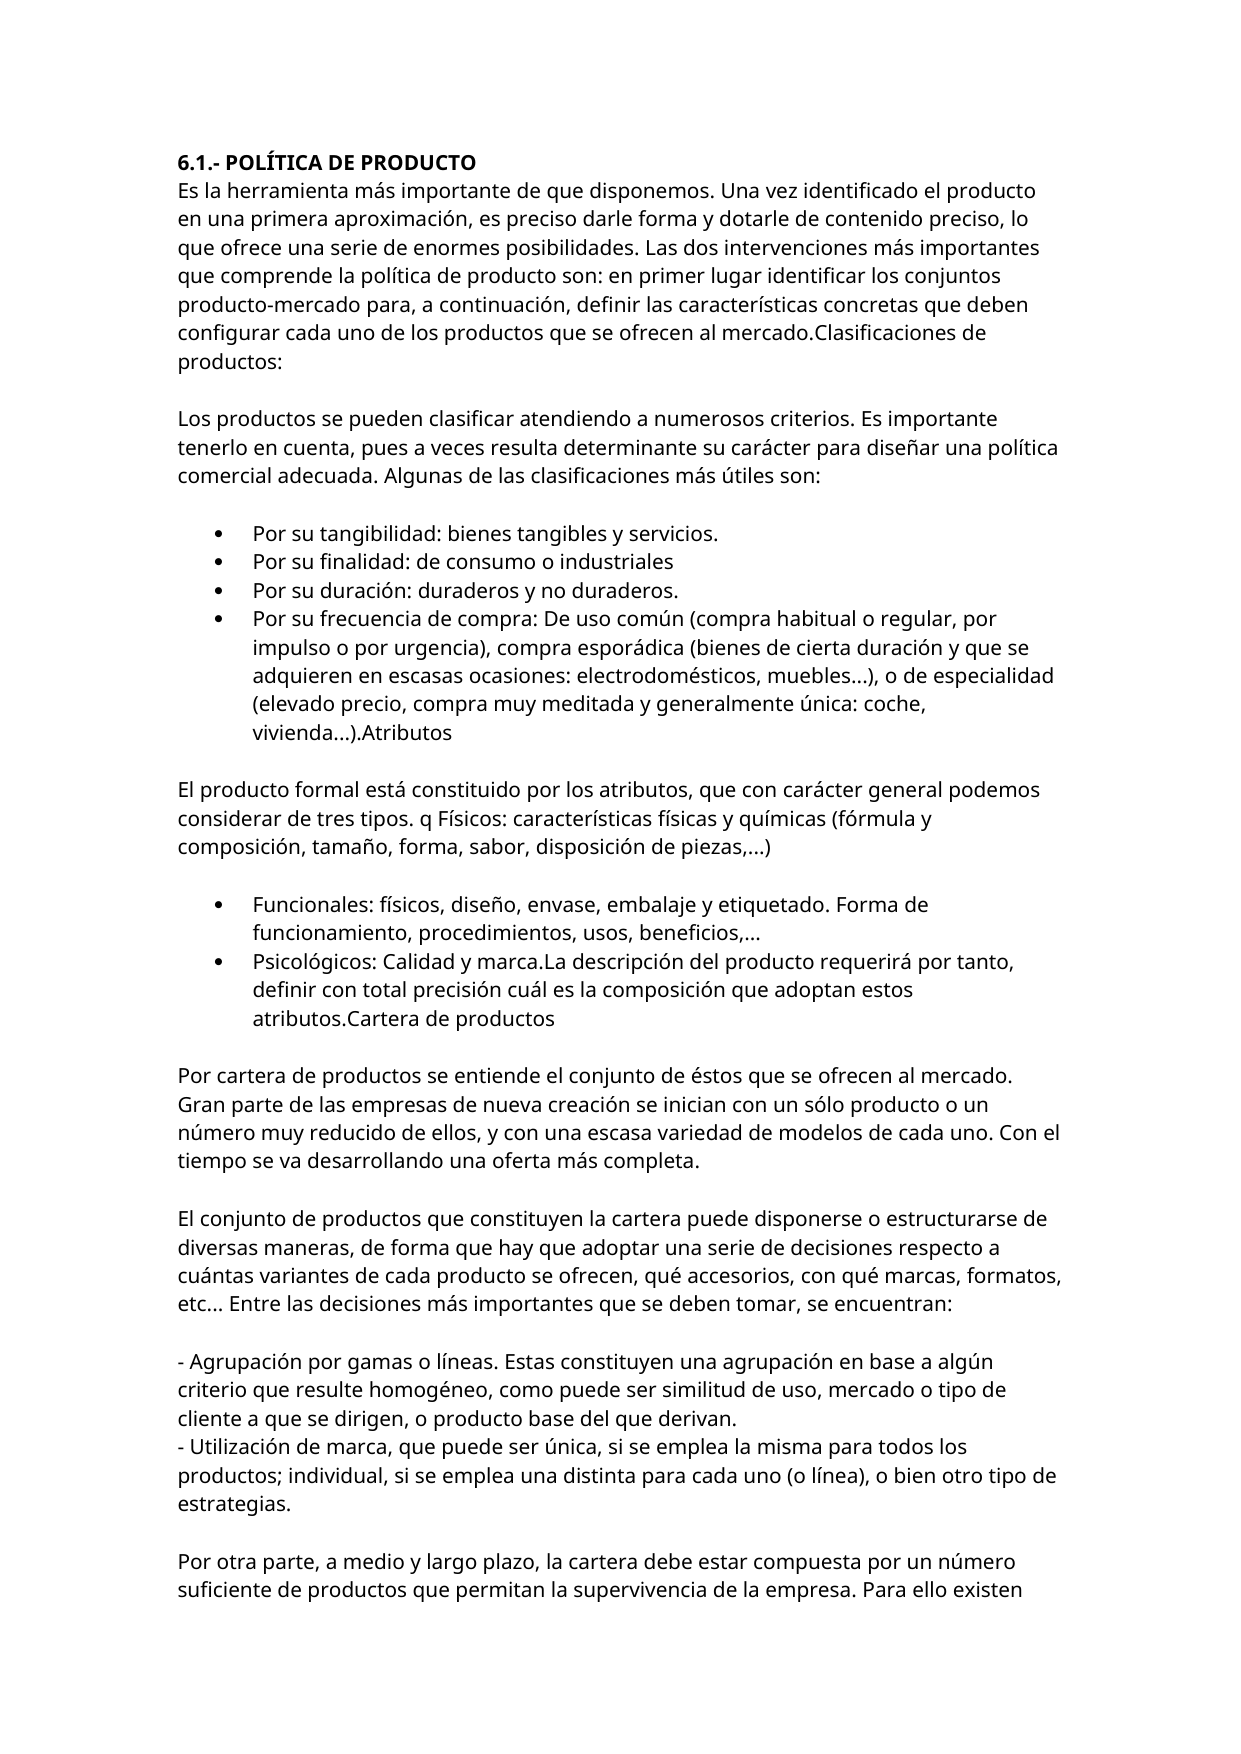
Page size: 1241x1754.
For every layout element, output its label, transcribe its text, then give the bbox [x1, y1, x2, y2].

list Por su frecuencia de compra: De uso común (compra habitual o regular, por impulso o por urgencia), compra esporádica (bienes de cierta duración y que se adquieren en escasas ocasiones: electrodomésticos, muebles...), o de especialidad (elevado precio, compra muy meditada y generalmente única: coche, vivienda...).Atributos [215, 604, 1063, 746]
text El producto formal está constituido por los atributos, que con carácter general podemos considerar de tres tipos. q Físicos: características físicas y químicas (fórmula y composición, tamaño, forma, sabor, disposición de piezas,...) [177, 776, 1063, 861]
text - Agrupación por gamas o líneas. Estas constituyen una agrupación en base a algún criterio que resulte homogéneo, como puede ser similitud de uso, mercado o tipo de cliente a que se dirigen, o producto base del que derivan. - Utilización de marca, que puede ser única, si se emplea la misma para todos los productos; individual, si se emplea una distinta para cada uno (o línea), o bien otro tipo de estrategias. [177, 1347, 1063, 1518]
text Los productos se pueden clasificar atendiendo a numerosos criterios. Es importante tenerlo en cuenta, pues a veces resulta determinante su carácter para diseñar una política comercial adecuada. Algunas de las clasificaciones más útiles son: [177, 404, 1063, 490]
list Psicológicos: Calidad y marca.La descripción del producto requerirá por tanto, definir con total precisión cuál es la composición que adoptan estos atributos.Cartera de productos [215, 947, 1063, 1032]
list Por su tangibilidad: bienes tangibles y servicios. [215, 519, 1063, 547]
text 6.1.- POLÍTICA DE PRODUCTO Es la herramienta más importante de que disponemos. Una vez identificado el producto en una primera aproximación, es preciso darle forma y dotarle de contenido preciso, lo que ofrece una serie de enormes posibilidades. Las dos intervenciones más importantes que comprende la política de producto son: en primer lugar identificar los conjuntos producto-mercado para, a continuación, definir las características concretas que deben configurar cada uno de los productos que se ofrecen al mercado.Clasificaciones de productos: [177, 148, 1063, 375]
list Por su finalidad: de consumo o industriales [215, 547, 1063, 576]
text Por cartera de productos se entiende el conjunto de éstos que se ofrecen al mercado. Gran parte de las empresas de nueva creación se inician con un sólo producto o un número muy reducido de ellos, y con una escasa variedad de modelos de cada uno. Con el tiempo se va desarrollando una oferta más completa. [177, 1061, 1063, 1175]
list Funcionales: físicos, diseño, envase, embalaje y etiquetado. Forma de funcionamiento, procedimientos, usos, beneficios,... [215, 890, 1063, 947]
text El conjunto de productos que constituyen la cartera puede disponerse o estructurarse de diversas maneras, de forma que hay que adoptar una serie de decisiones respecto a cuántas variantes de cada producto se ofrecen, qué accesorios, con qué marcas, formatos, etc... Entre las decisiones más importantes que se deben tomar, se encuentran: [177, 1204, 1063, 1318]
list Por su duración: duraderos y no duraderos. [215, 576, 1063, 604]
text Por otra parte, a medio y largo plazo, la cartera debe estar compuesta por un número suficiente de productos que permitan la supervivencia de la empresa. Para ello existen [177, 1547, 1063, 1604]
